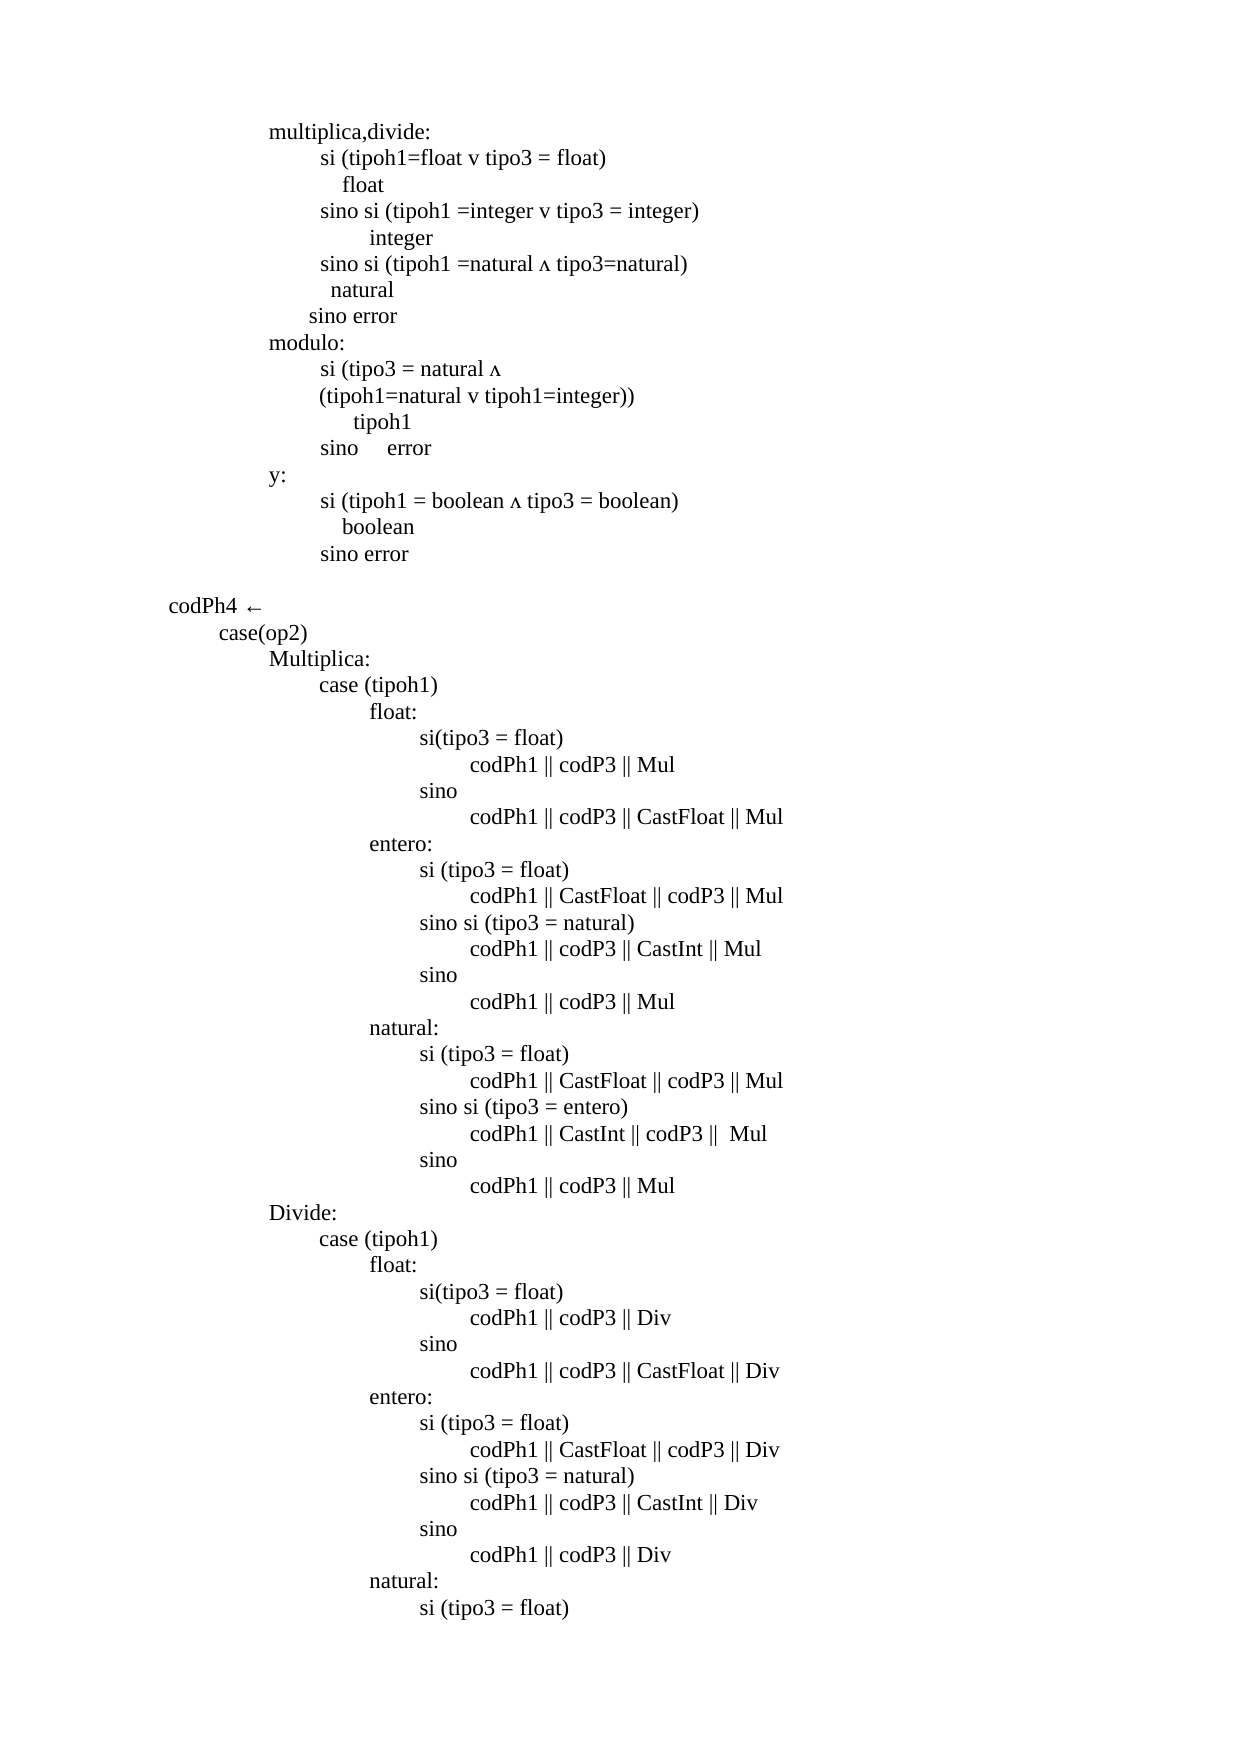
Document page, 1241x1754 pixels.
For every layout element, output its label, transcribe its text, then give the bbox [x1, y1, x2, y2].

text codPh1 || CastInt || codP3 || Mul [118, 1119, 1122, 1146]
text sino si (tipo3 = entero) [118, 1093, 1122, 1119]
text codPh1 || codP3 || Mul [118, 1172, 1122, 1199]
text float: [118, 698, 1122, 724]
text float: [118, 1251, 1122, 1278]
text sino si (tipoh1 =integer v tipo3 = integer) [118, 197, 1122, 223]
text natural [118, 276, 1122, 303]
text case(op2) [118, 619, 1122, 645]
text natural: [118, 1014, 1122, 1041]
text codPh1 || codP3 || CastFloat || Mul [118, 803, 1122, 830]
text natural: [118, 1568, 1122, 1594]
text codPh1 || codP3 || Mul [118, 751, 1122, 777]
text si (tipo3 = float) [118, 1041, 1122, 1067]
text codPh1 || codP3 || Div [118, 1541, 1122, 1568]
text si (tipo3 = float) [118, 856, 1122, 882]
text float [118, 171, 1122, 197]
text sino [118, 777, 1122, 803]
text si(tipo3 = float) [118, 724, 1122, 751]
text sino [118, 1146, 1122, 1172]
text sino [118, 961, 1122, 988]
text codPh1 || CastFloat || codP3 || Mul [118, 1067, 1122, 1093]
text sino error [118, 540, 1122, 566]
text boolean [118, 513, 1122, 540]
text tipoh1 [118, 408, 1122, 434]
text codPh1 || codP3 || Div [118, 1304, 1122, 1330]
text sino error [118, 434, 1122, 461]
text integer [118, 223, 1122, 250]
text y: [118, 461, 1122, 487]
text sino si (tipoh1 =natural ᴧ tipo3=natural) [118, 250, 1122, 276]
text si (tipoh1 = boolean ᴧ tipo3 = boolean) [118, 487, 1122, 513]
text entero: [118, 1383, 1122, 1409]
text sino [118, 1515, 1122, 1541]
text Multiplica: [118, 645, 1122, 672]
text codPh1 || codP3 || CastInt || Mul [118, 935, 1122, 961]
text codPh1 || codP3 || Mul [118, 988, 1122, 1014]
text multiplica,divide: [118, 118, 1122, 144]
text case (tipoh1) [118, 1225, 1122, 1251]
text codPh1 || CastFloat || codP3 || Mul [118, 882, 1122, 909]
text modulo: [118, 329, 1122, 355]
text si (tipo3 = float) [118, 1594, 1122, 1620]
text sino si (tipo3 = natural) [118, 909, 1122, 935]
text si(tipo3 = float) [118, 1278, 1122, 1304]
text si (tipo3 = natural ᴧ [118, 355, 1122, 382]
text sino [118, 1330, 1122, 1357]
text Divide: [118, 1199, 1122, 1225]
text codPh1 || CastFloat || codP3 || Div [118, 1436, 1122, 1462]
text entero: [118, 830, 1122, 856]
text codPh1 || codP3 || CastFloat || Div [118, 1357, 1122, 1383]
text codPh1 || codP3 || CastInt || Div [118, 1488, 1122, 1515]
text case (tipoh1) [118, 672, 1122, 698]
text si (tipo3 = float) [118, 1409, 1122, 1436]
text sino error [118, 303, 1122, 329]
text codPh4 ← [118, 592, 1122, 619]
text (tipoh1=natural v tipoh1=integer)) [118, 382, 1122, 408]
text si (tipoh1=float v tipo3 = float) [118, 144, 1122, 171]
text sino si (tipo3 = natural) [118, 1462, 1122, 1488]
